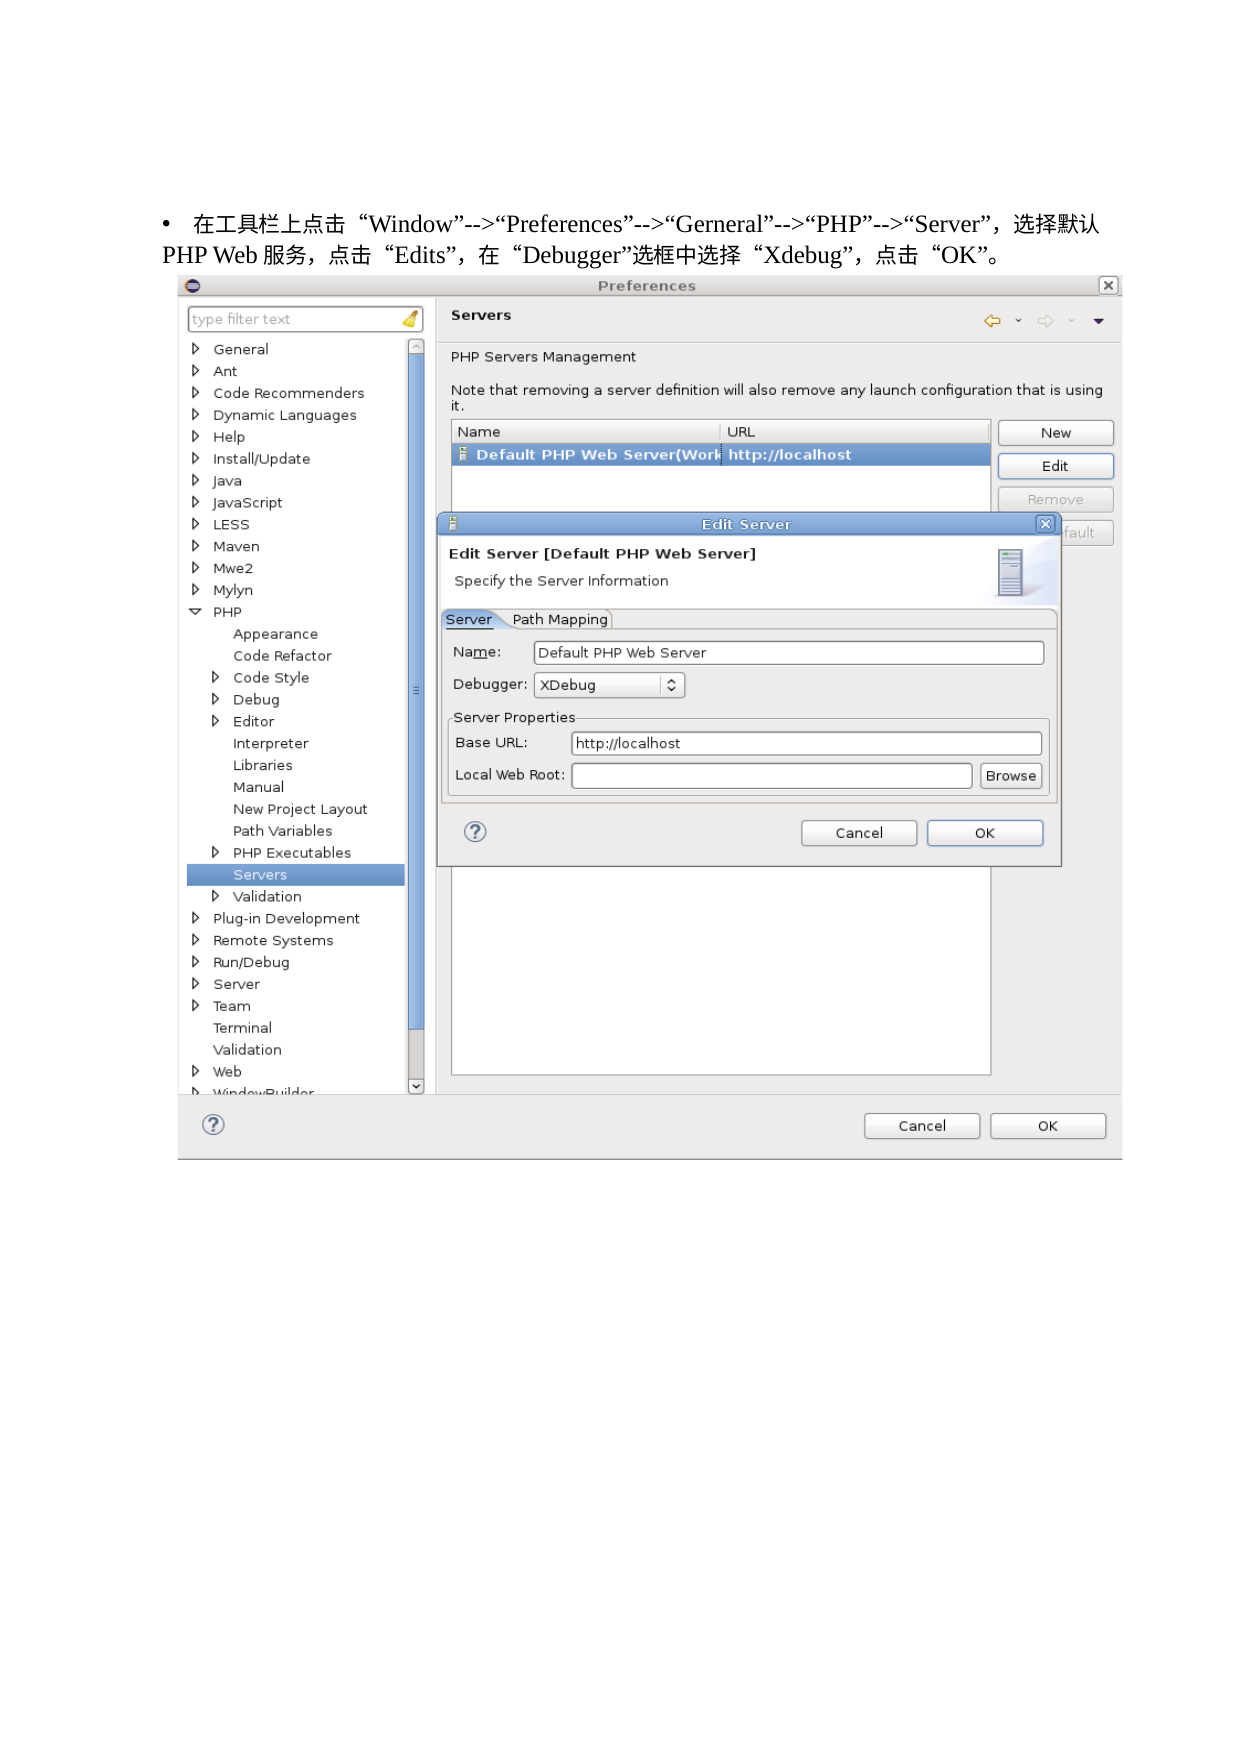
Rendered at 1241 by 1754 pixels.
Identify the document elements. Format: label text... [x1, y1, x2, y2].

picture [177, 275, 1123, 1161]
list 在工具栏上点击“Window”-->“Preferences”-->“Gerneral”-->“PHP”-->“Server”，选择默认PHP Web服务，点击“Edits”，在“Debugger”选框中选择“Xdebug”，点击“OK”。 [162, 207, 1122, 270]
